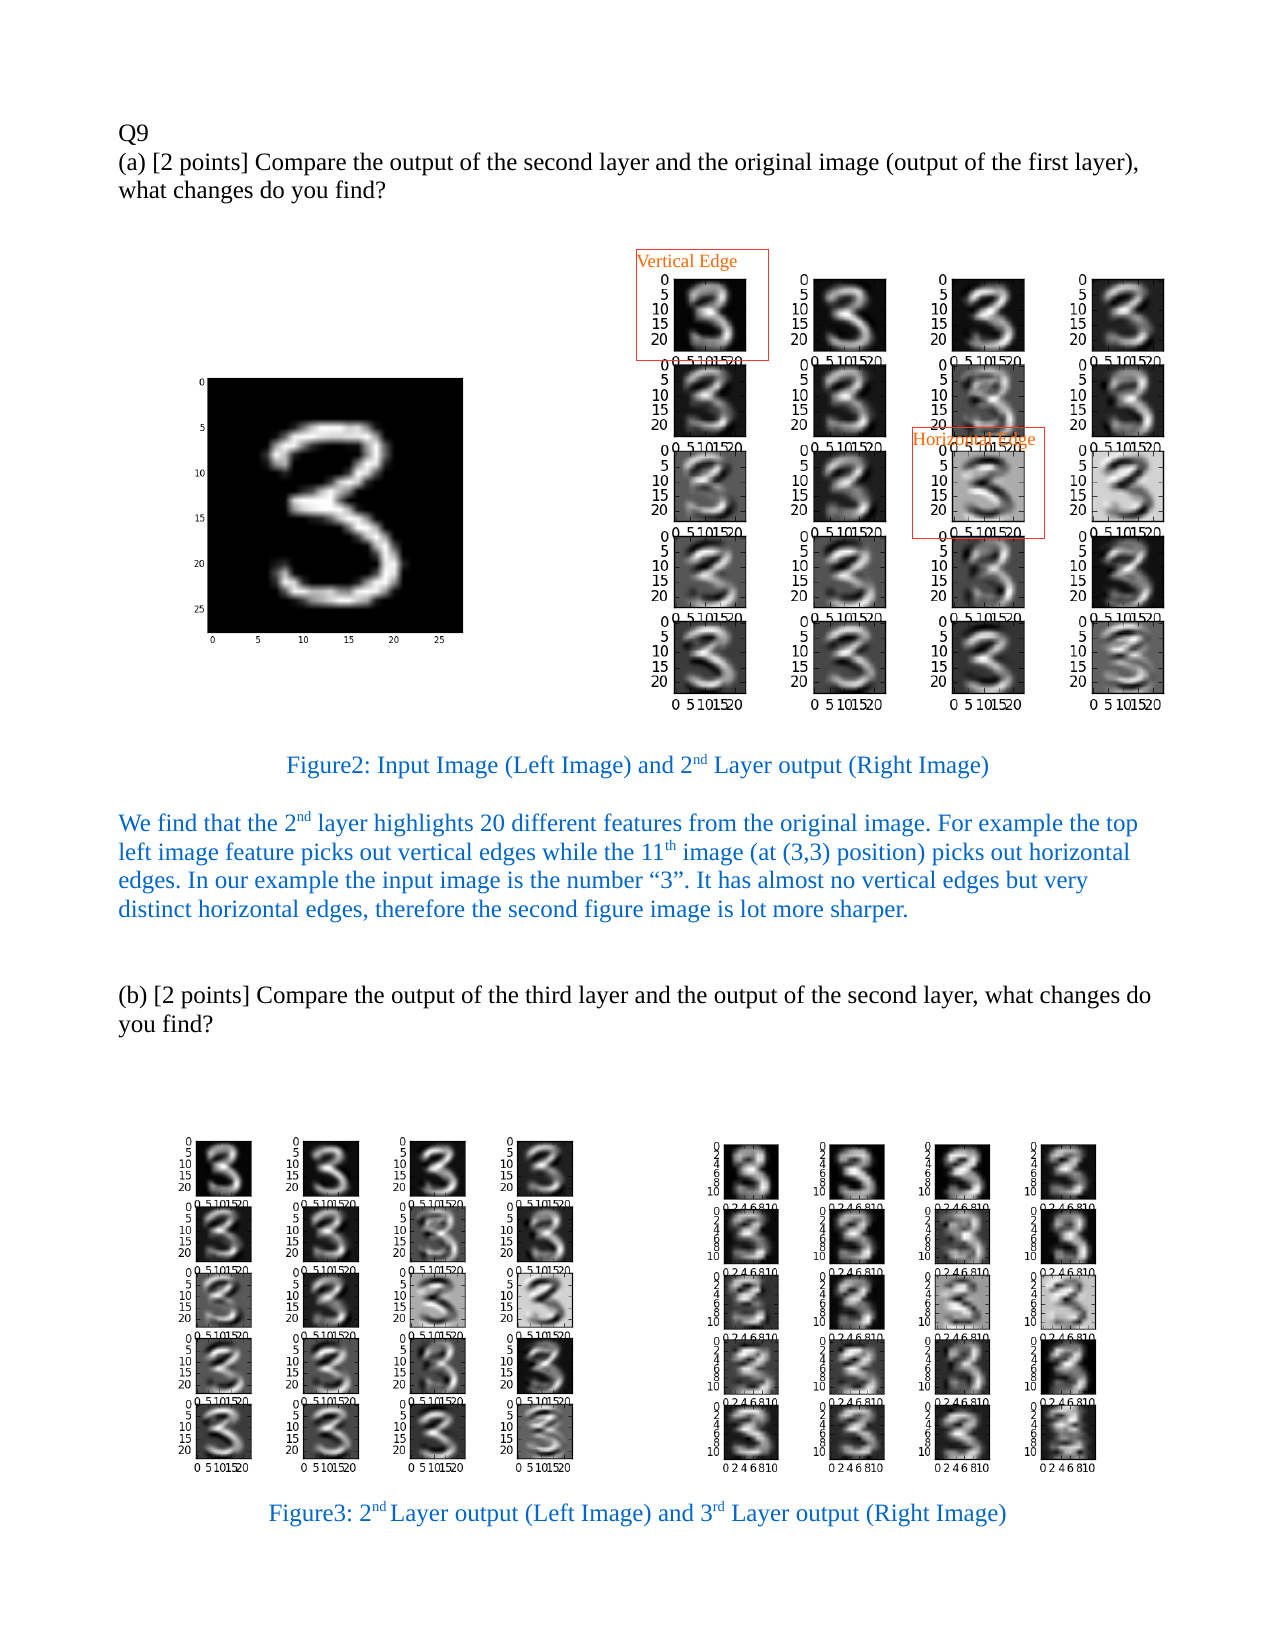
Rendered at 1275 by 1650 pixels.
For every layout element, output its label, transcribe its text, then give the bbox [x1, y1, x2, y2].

text Figure3: 2nd Layer output (Left Image) and 3rd Layer output (Right Image) [118, 1498, 1157, 1527]
text Q9 [118, 118, 1157, 147]
picture [565, 227, 1254, 744]
text (a) [2 points] Compare the output of the second layer and the original image (output of the first layer), what changes do you find? [118, 147, 1157, 204]
picture [112, 1101, 1164, 1498]
text [118, 1096, 1157, 1105]
text Figure2: Input Image (Left Image) and 2nd Layer output (Right Image) [118, 751, 1157, 779]
picture [118, 346, 541, 664]
text We find that the 2nd layer highlights 20 different features from the original image. For example the top left image feature picks out vertical edges while the 11th image (at (3,3) position) picks out horizontal edges. In our example the input image is the number “3”. It has almost no vertical edges but very distinct horizontal edges, therefore the second figure image is lot more sharper. [118, 808, 1157, 923]
text (b) [2 points] Compare the output of the third layer and the output of the second layer, what changes do you find? [118, 981, 1157, 1038]
